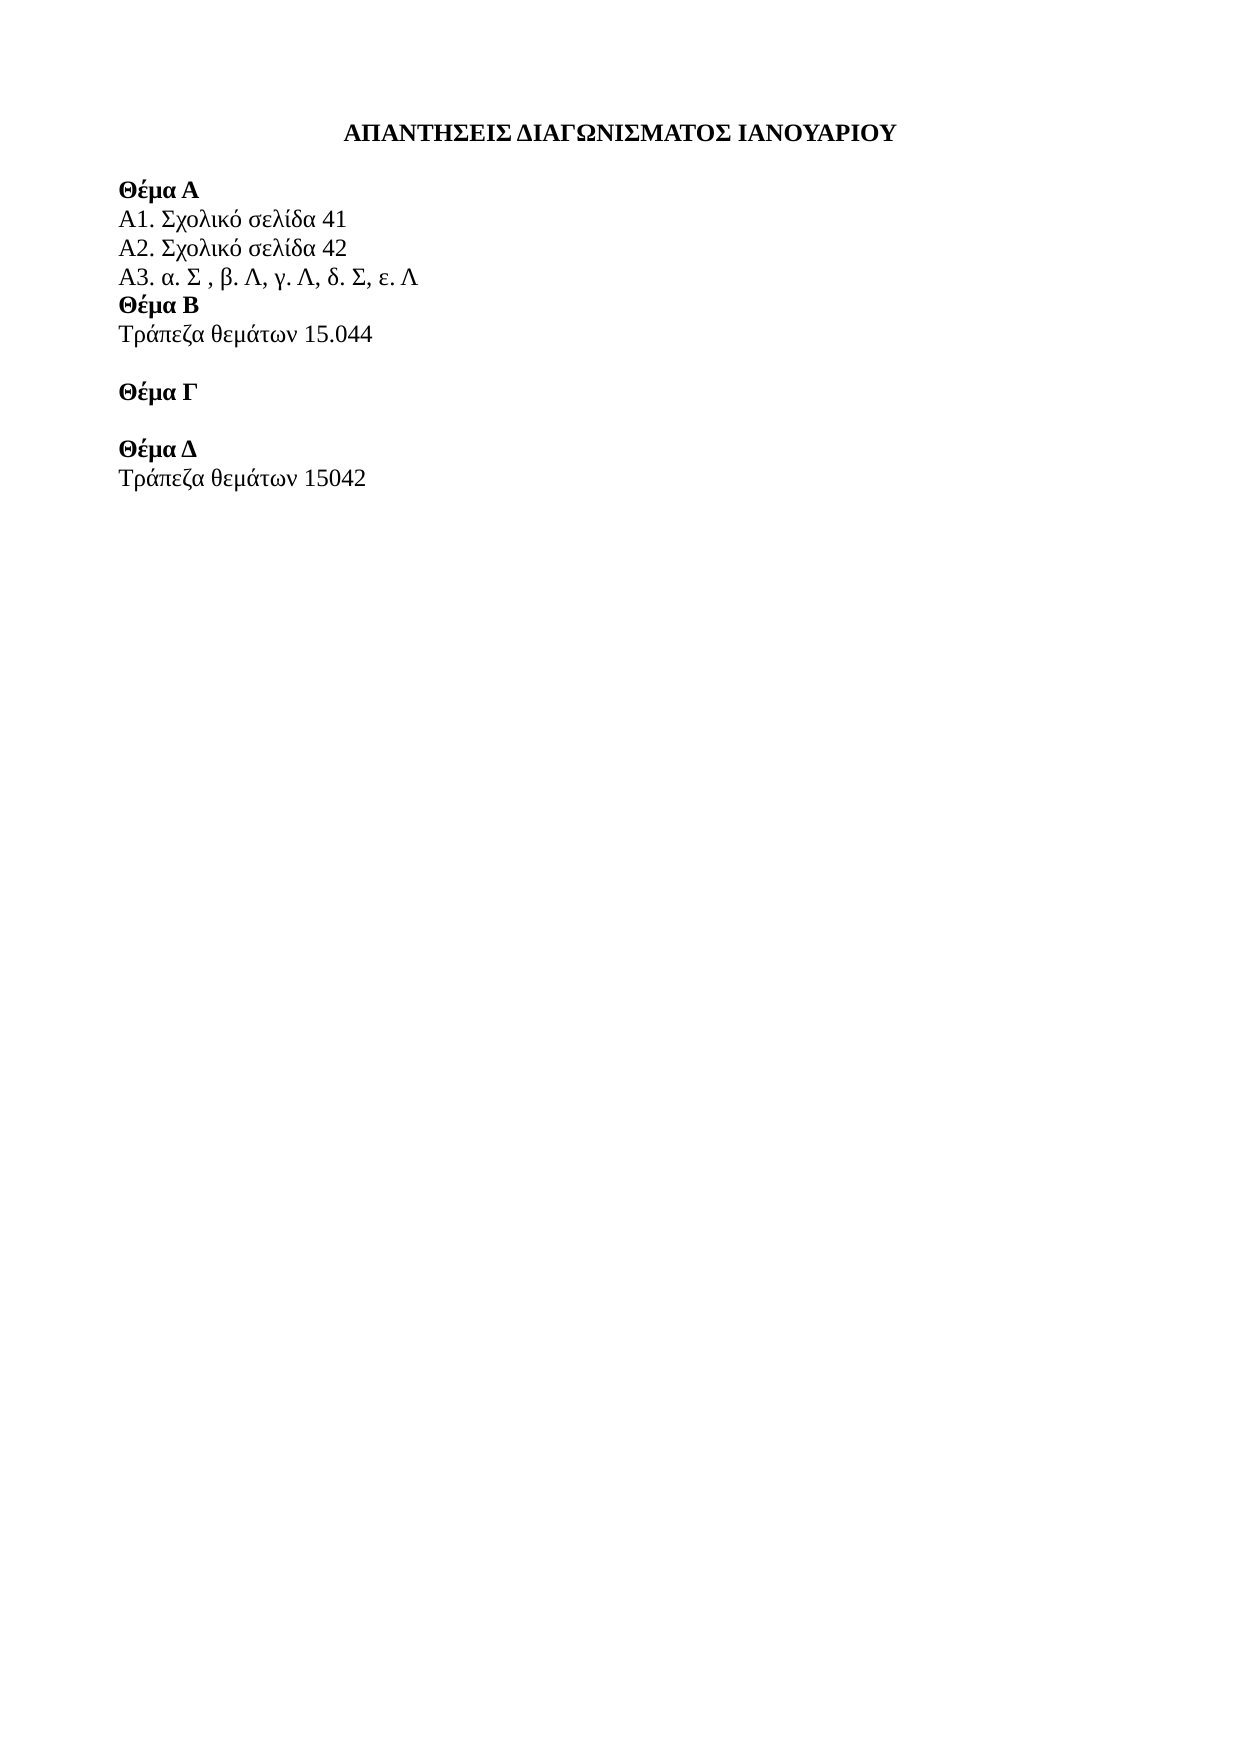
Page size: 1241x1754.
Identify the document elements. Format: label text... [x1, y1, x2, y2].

text A1. Σχολικό σελίδα 41 [118, 204, 1122, 233]
text Θέμα Α [118, 176, 1122, 204]
text Α3. α. Σ , β. Λ, γ. Λ, δ. Σ, ε. Λ [118, 262, 1122, 291]
text A2. Σχολικό σελίδα 42 [118, 233, 1122, 262]
text Τράπεζα θεμάτων 15.044 [118, 319, 1122, 348]
text ΑΠΑΝΤΗΣΕΙΣ ΔΙΑΓΩΝΙΣΜΑΤΟΣ ΙΑΝΟΥΑΡΙΟΥ [118, 118, 1122, 147]
text Τράπεζα θεμάτων 15042 [118, 463, 1122, 492]
text Θέμα Β [118, 291, 1122, 319]
text Θέμα Δ [118, 434, 1122, 463]
text Θέμα Γ [118, 377, 1122, 406]
